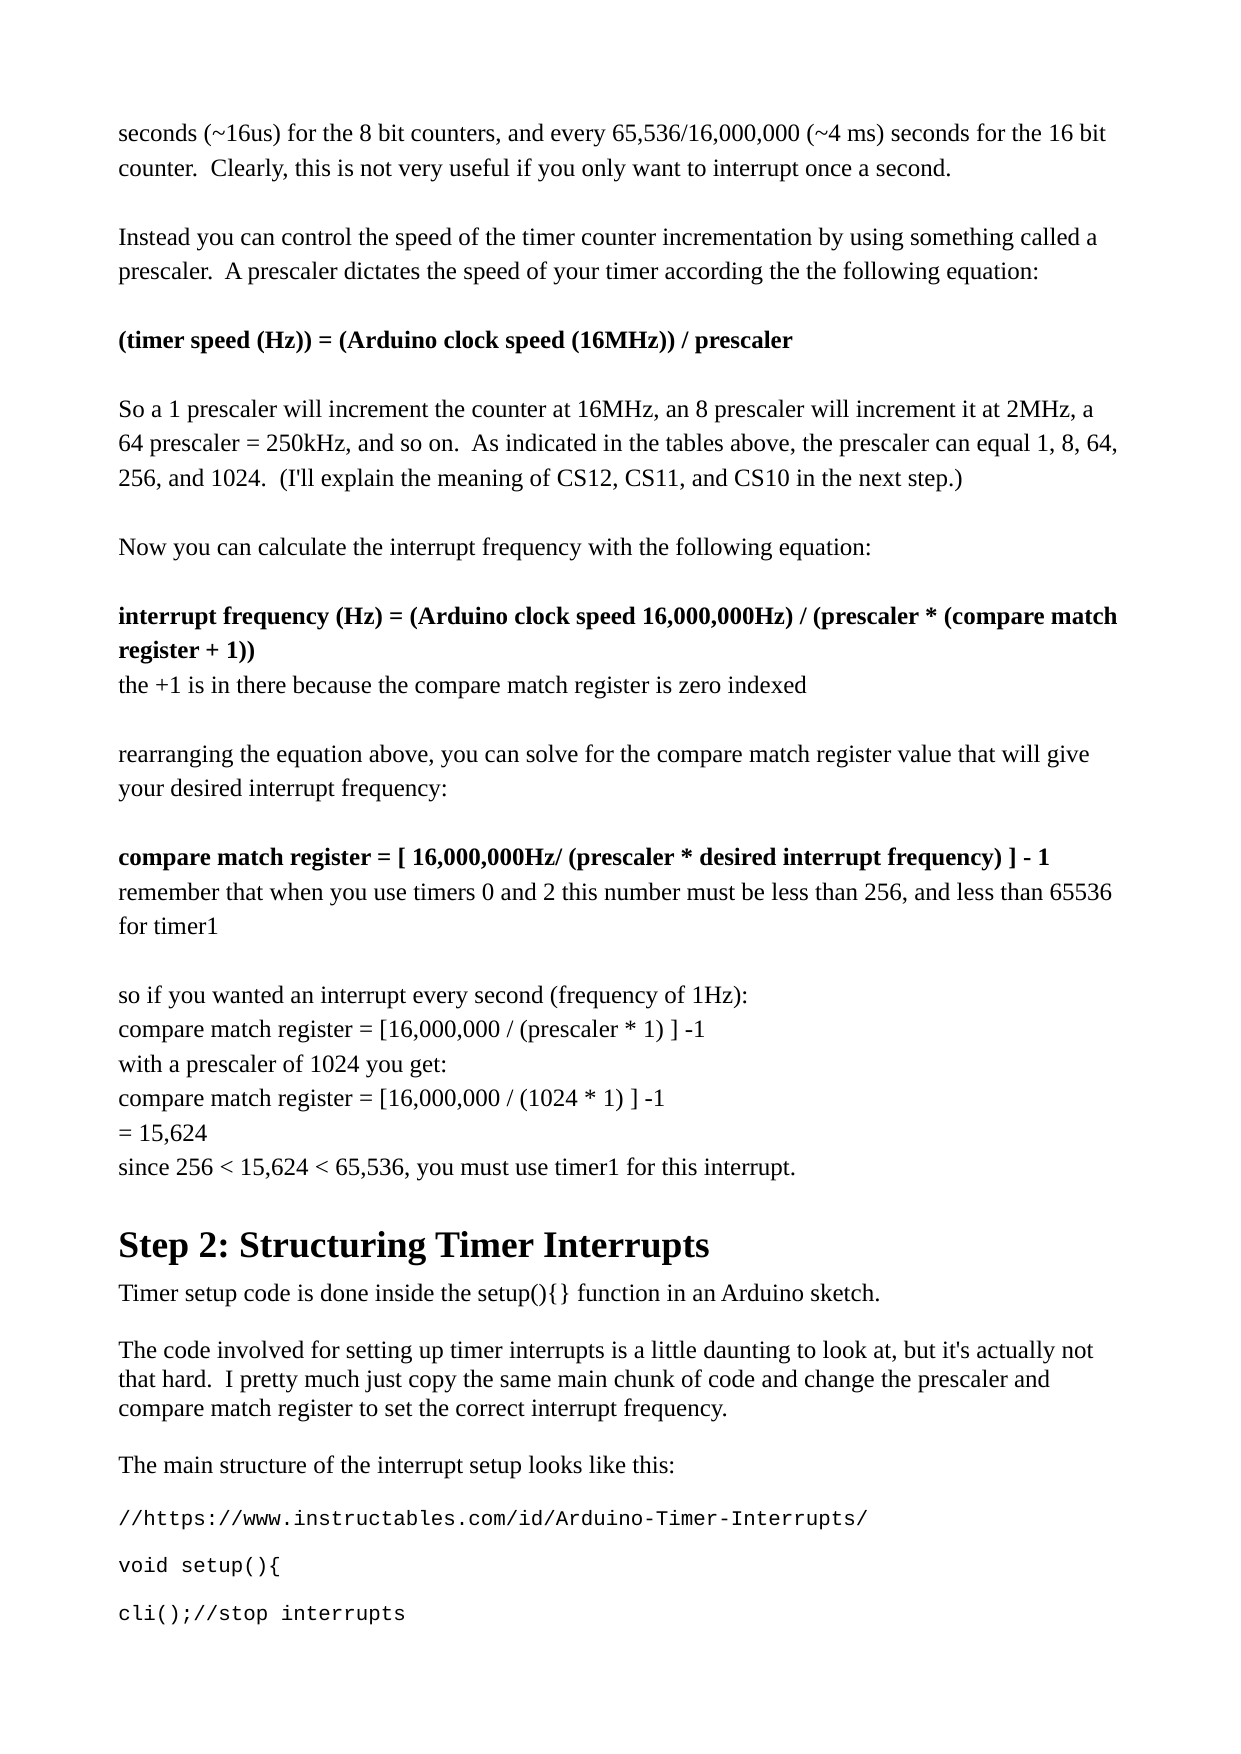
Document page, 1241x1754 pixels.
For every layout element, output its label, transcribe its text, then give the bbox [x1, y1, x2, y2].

subtitle Step 2: Structuring Timer Interrupts [118, 1222, 1122, 1266]
text //https://www.instructables.com/id/Arduino-Timer-Interrupts/ [118, 1508, 1122, 1532]
text void setup(){ [118, 1555, 1122, 1579]
text Timer setup code is done inside the setup(){} function in an Arduino sketch. The code involved for setting up timer interrupts is a little daunting to look at, but it's actually not that hard. I pretty much just copy the same main chunk of code and change the prescaler and compare match register to set the correct interrupt frequency. The main structure of the interrupt setup looks like this: [118, 1278, 1122, 1479]
text seconds (~16us) for the 8 bit counters, and every 65,536/16,000,000 (~4 ms) seconds for the 16 bit counter. Clearly, this is not very useful if you only want to interrupt once a second. Instead you can control the speed of the timer counter incrementation by using something called a prescaler. A prescaler dictates the speed of your timer according the the following equation: (timer speed (Hz)) = (Arduino clock speed (16MHz)) / prescaler So a 1 prescaler will increment the counter at 16MHz, an 8 prescaler will increment it at 2MHz, a 64 prescaler = 250kHz, and so on. As indicated in the tables above, the prescaler can equal 1, 8, 64, 256, and 1024. (I'll explain the meaning of CS12, CS11, and CS10 in the next step.) Now you can calculate the interrupt frequency with the following equation: interrupt frequency (Hz) = (Arduino clock speed 16,000,000Hz) / (prescaler * (compare match register + 1)) the +1 is in there because the compare match register is zero indexed rearranging the equation above, you can solve for the compare match register value that will give your desired interrupt frequency: compare match register = [ 16,000,000Hz/ (prescaler * desired interrupt frequency) ] - 1 remember that when you use timers 0 and 2 this number must be less than 256, and less than 65536 for timer1 so if you wanted an interrupt every second (frequency of 1Hz): compare match register = [16,000,000 / (prescaler * 1) ] -1 with a prescaler of 1024 you get: compare match register = [16,000,000 / (1024 * 1) ] -1 = 15,624 since 256 < 15,624 < 65,536, you must use timer1 for this interrupt. [118, 118, 1122, 1181]
text cli();//stop interrupts [118, 1603, 1122, 1626]
